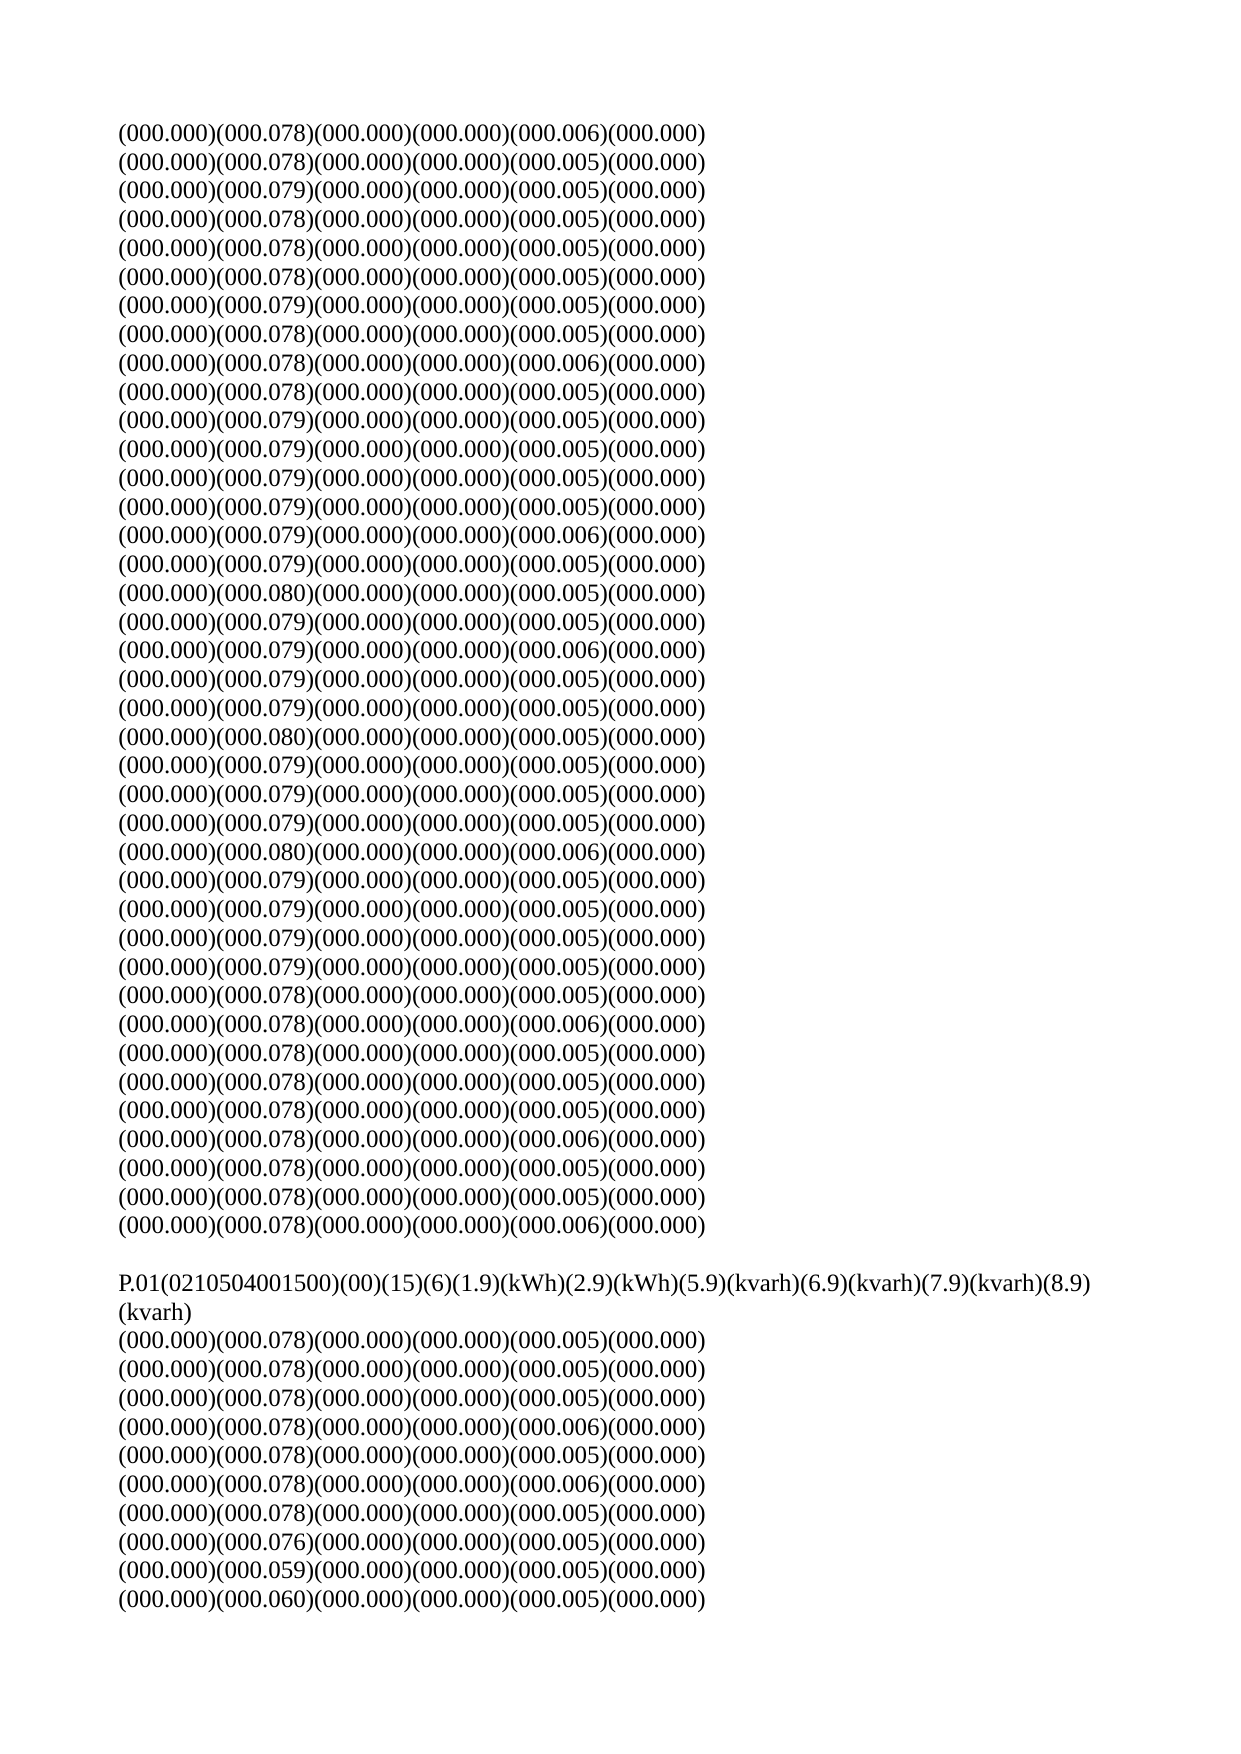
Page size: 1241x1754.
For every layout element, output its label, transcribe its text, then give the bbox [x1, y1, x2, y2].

text (000.000)(000.078)(000.000)(000.000)(000.005)(000.000) [118, 377, 1122, 406]
text P.01(0210504001500)(00)(15)(6)(1.9)(kWh)(2.9)(kWh)(5.9)(kvarh)(6.9)(kvarh)(7.9)(kvarh)(8.9)(kvarh) [118, 1268, 1122, 1326]
text (000.000)(000.080)(000.000)(000.000)(000.006)(000.000) [118, 837, 1122, 866]
text (000.000)(000.078)(000.000)(000.000)(000.006)(000.000) [118, 348, 1122, 377]
text (000.000)(000.079)(000.000)(000.000)(000.005)(000.000) [118, 434, 1122, 463]
text (000.000)(000.079)(000.000)(000.000)(000.005)(000.000) [118, 779, 1122, 808]
text (000.000)(000.079)(000.000)(000.000)(000.005)(000.000) [118, 176, 1122, 204]
text (000.000)(000.078)(000.000)(000.000)(000.005)(000.000) [118, 1383, 1122, 1412]
text (000.000)(000.079)(000.000)(000.000)(000.005)(000.000) [118, 607, 1122, 636]
text (000.000)(000.078)(000.000)(000.000)(000.005)(000.000) [118, 147, 1122, 176]
text (000.000)(000.078)(000.000)(000.000)(000.005)(000.000) [118, 1096, 1122, 1124]
text (000.000)(000.078)(000.000)(000.000)(000.005)(000.000) [118, 1498, 1122, 1527]
text (000.000)(000.078)(000.000)(000.000)(000.005)(000.000) [118, 233, 1122, 262]
text (000.000)(000.079)(000.000)(000.000)(000.005)(000.000) [118, 866, 1122, 894]
text (000.000)(000.078)(000.000)(000.000)(000.006)(000.000) [118, 1211, 1122, 1239]
text (000.000)(000.079)(000.000)(000.000)(000.005)(000.000) [118, 923, 1122, 952]
text (000.000)(000.079)(000.000)(000.000)(000.005)(000.000) [118, 492, 1122, 521]
text (000.000)(000.079)(000.000)(000.000)(000.005)(000.000) [118, 808, 1122, 837]
text (000.000)(000.078)(000.000)(000.000)(000.005)(000.000) [118, 1038, 1122, 1067]
text (000.000)(000.079)(000.000)(000.000)(000.005)(000.000) [118, 952, 1122, 981]
text (000.000)(000.059)(000.000)(000.000)(000.005)(000.000) [118, 1556, 1122, 1584]
text (000.000)(000.078)(000.000)(000.000)(000.006)(000.000) [118, 1412, 1122, 1441]
text (000.000)(000.080)(000.000)(000.000)(000.005)(000.000) [118, 722, 1122, 751]
text (000.000)(000.078)(000.000)(000.000)(000.005)(000.000) [118, 204, 1122, 233]
text (000.000)(000.079)(000.000)(000.000)(000.005)(000.000) [118, 549, 1122, 578]
text (000.000)(000.078)(000.000)(000.000)(000.005)(000.000) [118, 981, 1122, 1009]
text (000.000)(000.060)(000.000)(000.000)(000.005)(000.000) [118, 1584, 1122, 1613]
text (000.000)(000.078)(000.000)(000.000)(000.005)(000.000) [118, 1326, 1122, 1354]
text (000.000)(000.078)(000.000)(000.000)(000.005)(000.000) [118, 1354, 1122, 1383]
text (000.000)(000.078)(000.000)(000.000)(000.006)(000.000) [118, 1009, 1122, 1038]
text (000.000)(000.079)(000.000)(000.000)(000.005)(000.000) [118, 291, 1122, 319]
text (000.000)(000.078)(000.000)(000.000)(000.006)(000.000) [118, 1124, 1122, 1153]
text (000.000)(000.079)(000.000)(000.000)(000.005)(000.000) [118, 406, 1122, 434]
text (000.000)(000.079)(000.000)(000.000)(000.005)(000.000) [118, 463, 1122, 492]
text (000.000)(000.078)(000.000)(000.000)(000.006)(000.000) [118, 118, 1122, 147]
text (000.000)(000.080)(000.000)(000.000)(000.005)(000.000) [118, 578, 1122, 607]
text (000.000)(000.078)(000.000)(000.000)(000.006)(000.000) [118, 1469, 1122, 1498]
text (000.000)(000.079)(000.000)(000.000)(000.005)(000.000) [118, 693, 1122, 722]
text (000.000)(000.078)(000.000)(000.000)(000.005)(000.000) [118, 319, 1122, 348]
text (000.000)(000.078)(000.000)(000.000)(000.005)(000.000) [118, 1441, 1122, 1469]
text (000.000)(000.079)(000.000)(000.000)(000.006)(000.000) [118, 521, 1122, 549]
text (000.000)(000.078)(000.000)(000.000)(000.005)(000.000) [118, 1153, 1122, 1182]
text (000.000)(000.079)(000.000)(000.000)(000.006)(000.000) [118, 636, 1122, 664]
text (000.000)(000.078)(000.000)(000.000)(000.005)(000.000) [118, 1067, 1122, 1096]
text (000.000)(000.079)(000.000)(000.000)(000.005)(000.000) [118, 751, 1122, 779]
text (000.000)(000.078)(000.000)(000.000)(000.005)(000.000) [118, 1182, 1122, 1211]
text (000.000)(000.078)(000.000)(000.000)(000.005)(000.000) [118, 262, 1122, 291]
text (000.000)(000.079)(000.000)(000.000)(000.005)(000.000) [118, 894, 1122, 923]
text (000.000)(000.079)(000.000)(000.000)(000.005)(000.000) [118, 664, 1122, 693]
text (000.000)(000.076)(000.000)(000.000)(000.005)(000.000) [118, 1527, 1122, 1556]
